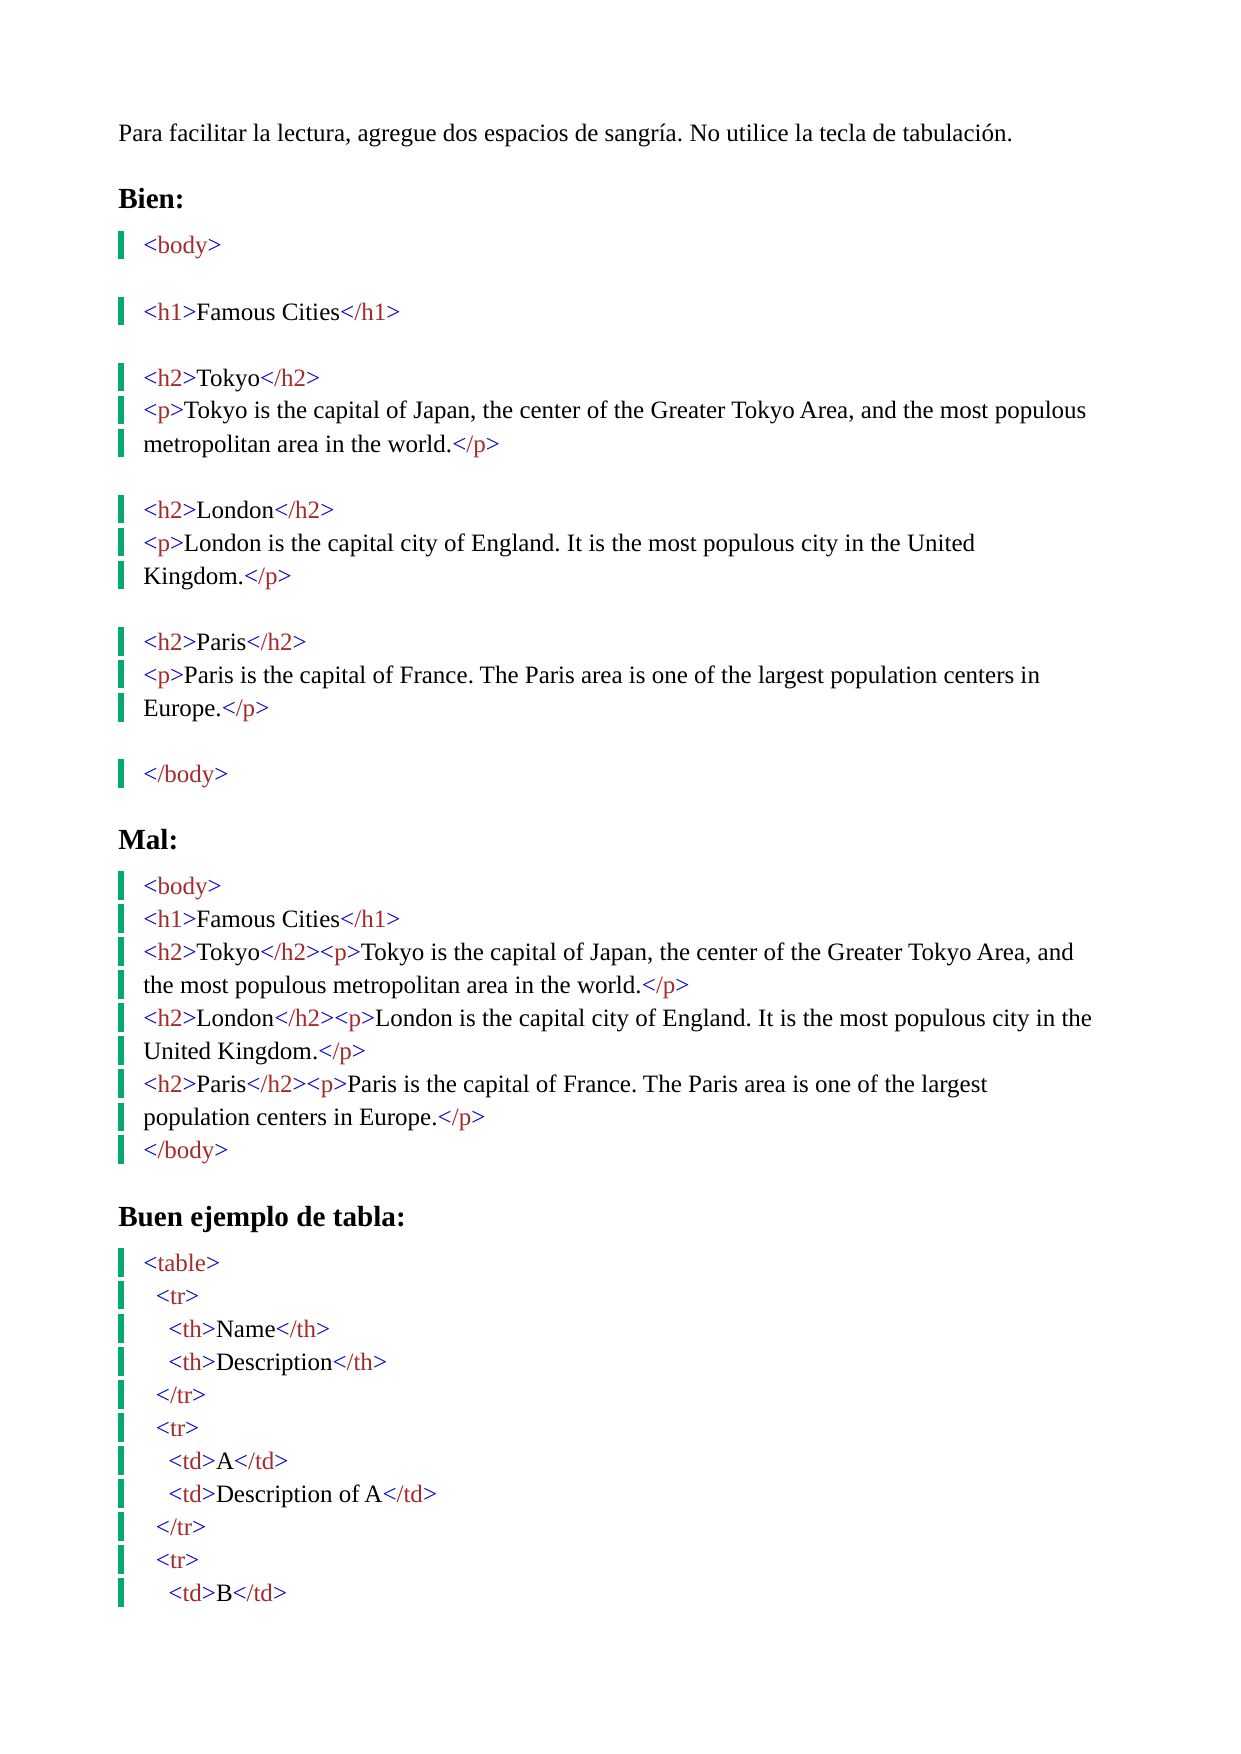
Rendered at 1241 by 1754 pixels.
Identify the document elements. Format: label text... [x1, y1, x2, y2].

subtitle Mal: [118, 822, 1122, 856]
text <body> <h1>Famous Cities</h1> <h2>Tokyo</h2><p>Tokyo is the capital of Japan, the center of the Greater Tokyo Area, and the most populous metropolitan area in the world.</p> <h2>London</h2><p>London is the capital city of England. It is the most populous city in the United Kingdom.</p> <h2>Paris</h2><p>Paris is the capital of France. The Paris area is one of the largest population centers in Europe.</p> </body> [118, 871, 1122, 1164]
text <table> <tr> <th>Name</th> <th>Description</th> </tr> <tr> <td>A</td> <td>Description of A</td> </tr> <tr> <td>B</td> [118, 1248, 1122, 1607]
subtitle Buen ejemplo de tabla: [118, 1199, 1122, 1232]
subtitle Bien: [118, 181, 1122, 215]
text <body> <h1>Famous Cities</h1> <h2>Tokyo</h2> <p>Tokyo is the capital of Japan, the center of the Greater Tokyo Area, and the most populous metropolitan area in the world.</p> <h2>London</h2> <p>London is the capital city of England. It is the most populous city in the United Kingdom.</p> <h2>Paris</h2> <p>Paris is the capital of France. The Paris area is one of the largest population centers in Europe.</p> </body> [118, 231, 1122, 788]
text Para facilitar la lectura, agregue dos espacios de sangría. No utilice la tecla de tabulación. [118, 118, 1122, 147]
